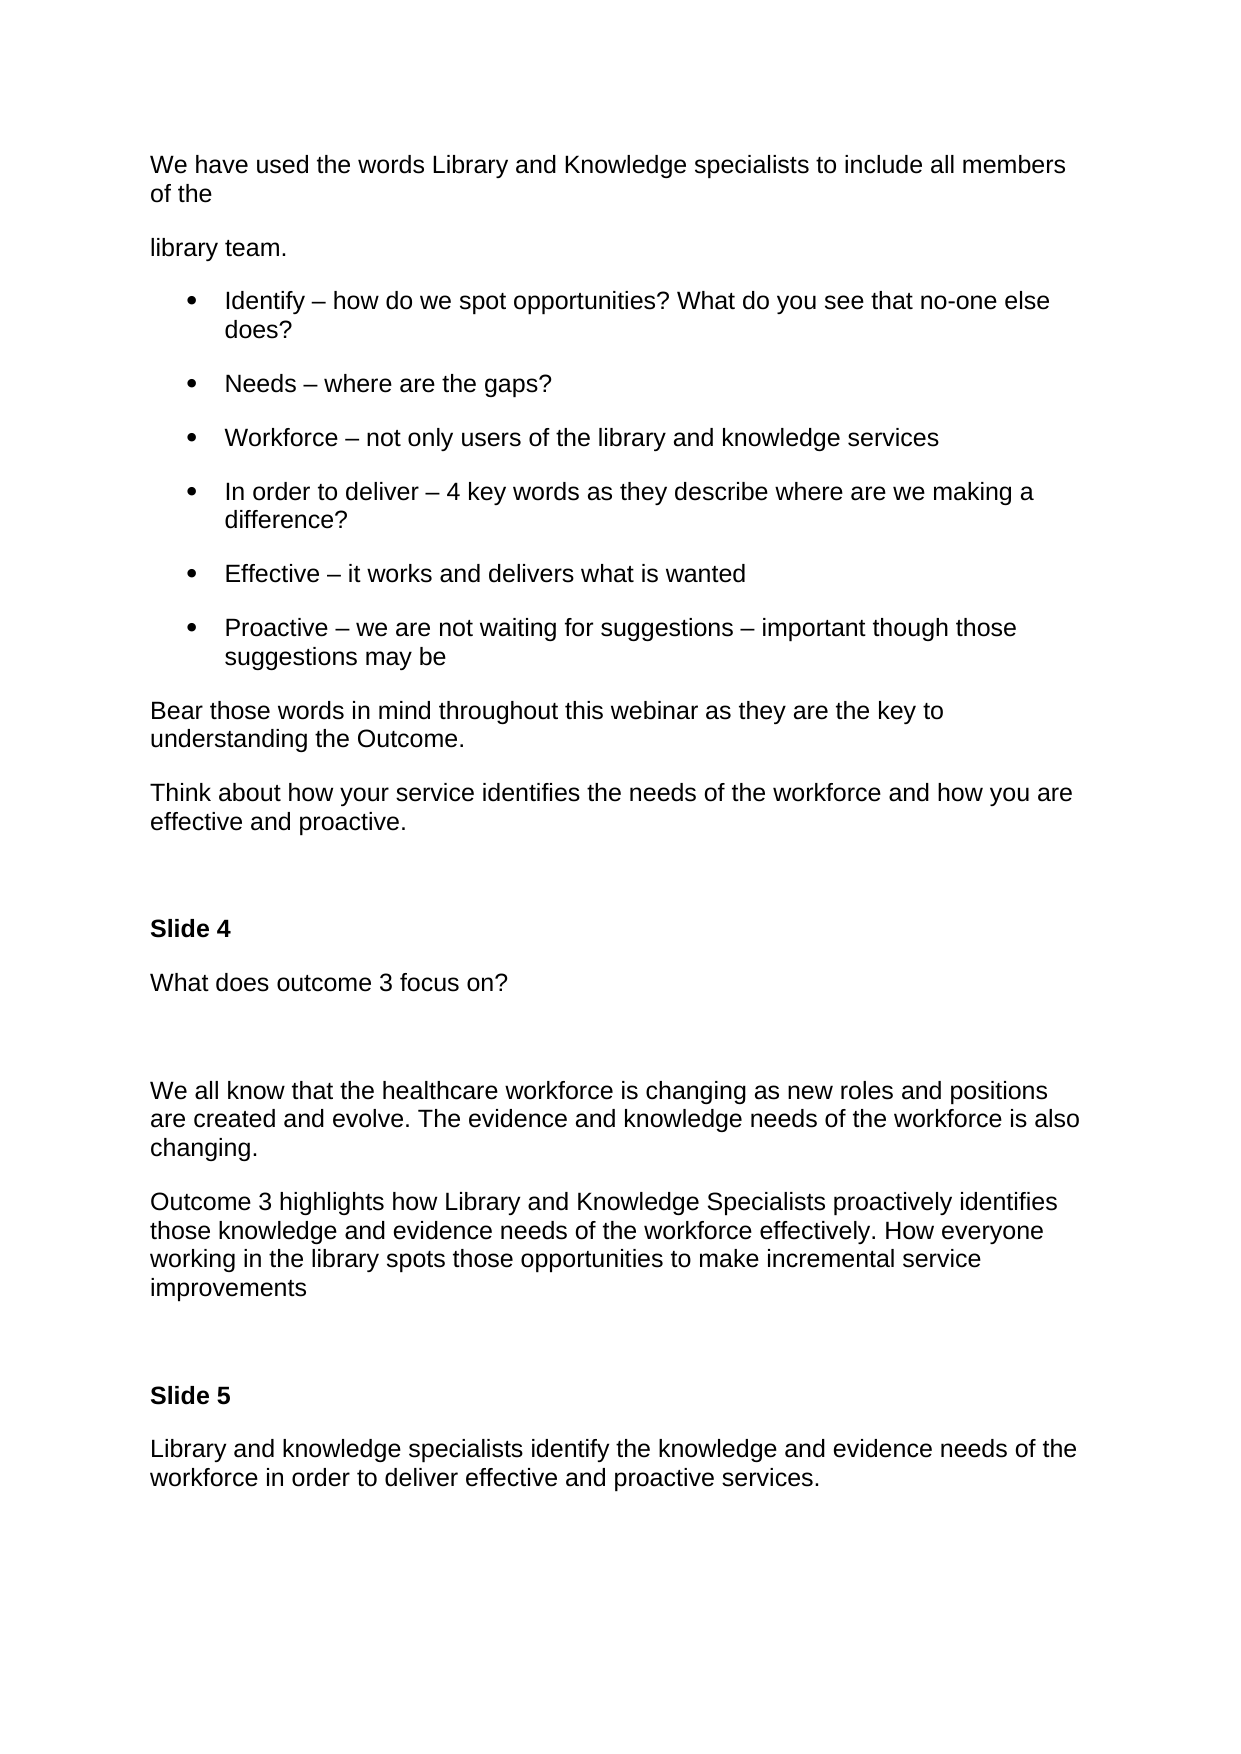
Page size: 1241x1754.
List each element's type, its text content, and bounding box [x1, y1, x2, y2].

list Workforce – not only users of the library and knowledge services [187, 423, 1090, 452]
list Effective – it works and delivers what is wanted [187, 559, 1090, 588]
text Bear those words in mind throughout this webinar as they are the key to understanding the Outcome. [150, 696, 1090, 753]
list Needs – where are the gaps? [187, 369, 1090, 398]
text Outcome 3 highlights how Library and Knowledge Specialists proactively identifies those knowledge and evidence needs of the workforce effectively. How everyone working in the library spots those opportunities to make incremental service improvements [150, 1187, 1090, 1302]
list Identify – how do we spot opportunities? What do you see that no-one else does? [187, 286, 1090, 344]
list Proactive – we are not waiting for suggestions – important though those suggestions may be [187, 613, 1090, 671]
text Think about how your service identifies the needs of the workforce and how you are effective and proactive. [150, 778, 1090, 836]
text We all know that the healthcare workforce is changing as new roles and positions are created and evolve. The evidence and knowledge needs of the workforce is also changing. [150, 1076, 1090, 1162]
text What does outcome 3 focus on? [150, 968, 1090, 997]
text Slide 5 [150, 1381, 1090, 1409]
text Library and knowledge specialists identify the knowledge and evidence needs of the workforce in order to deliver effective and proactive services. [150, 1434, 1090, 1492]
text We have used the words Library and Knowledge specialists to include all members of the [150, 150, 1090, 207]
text library team. [150, 232, 1090, 261]
list In order to deliver – 4 key words as they describe where are we making a difference? [187, 477, 1090, 534]
text Slide 4 [150, 914, 1090, 943]
